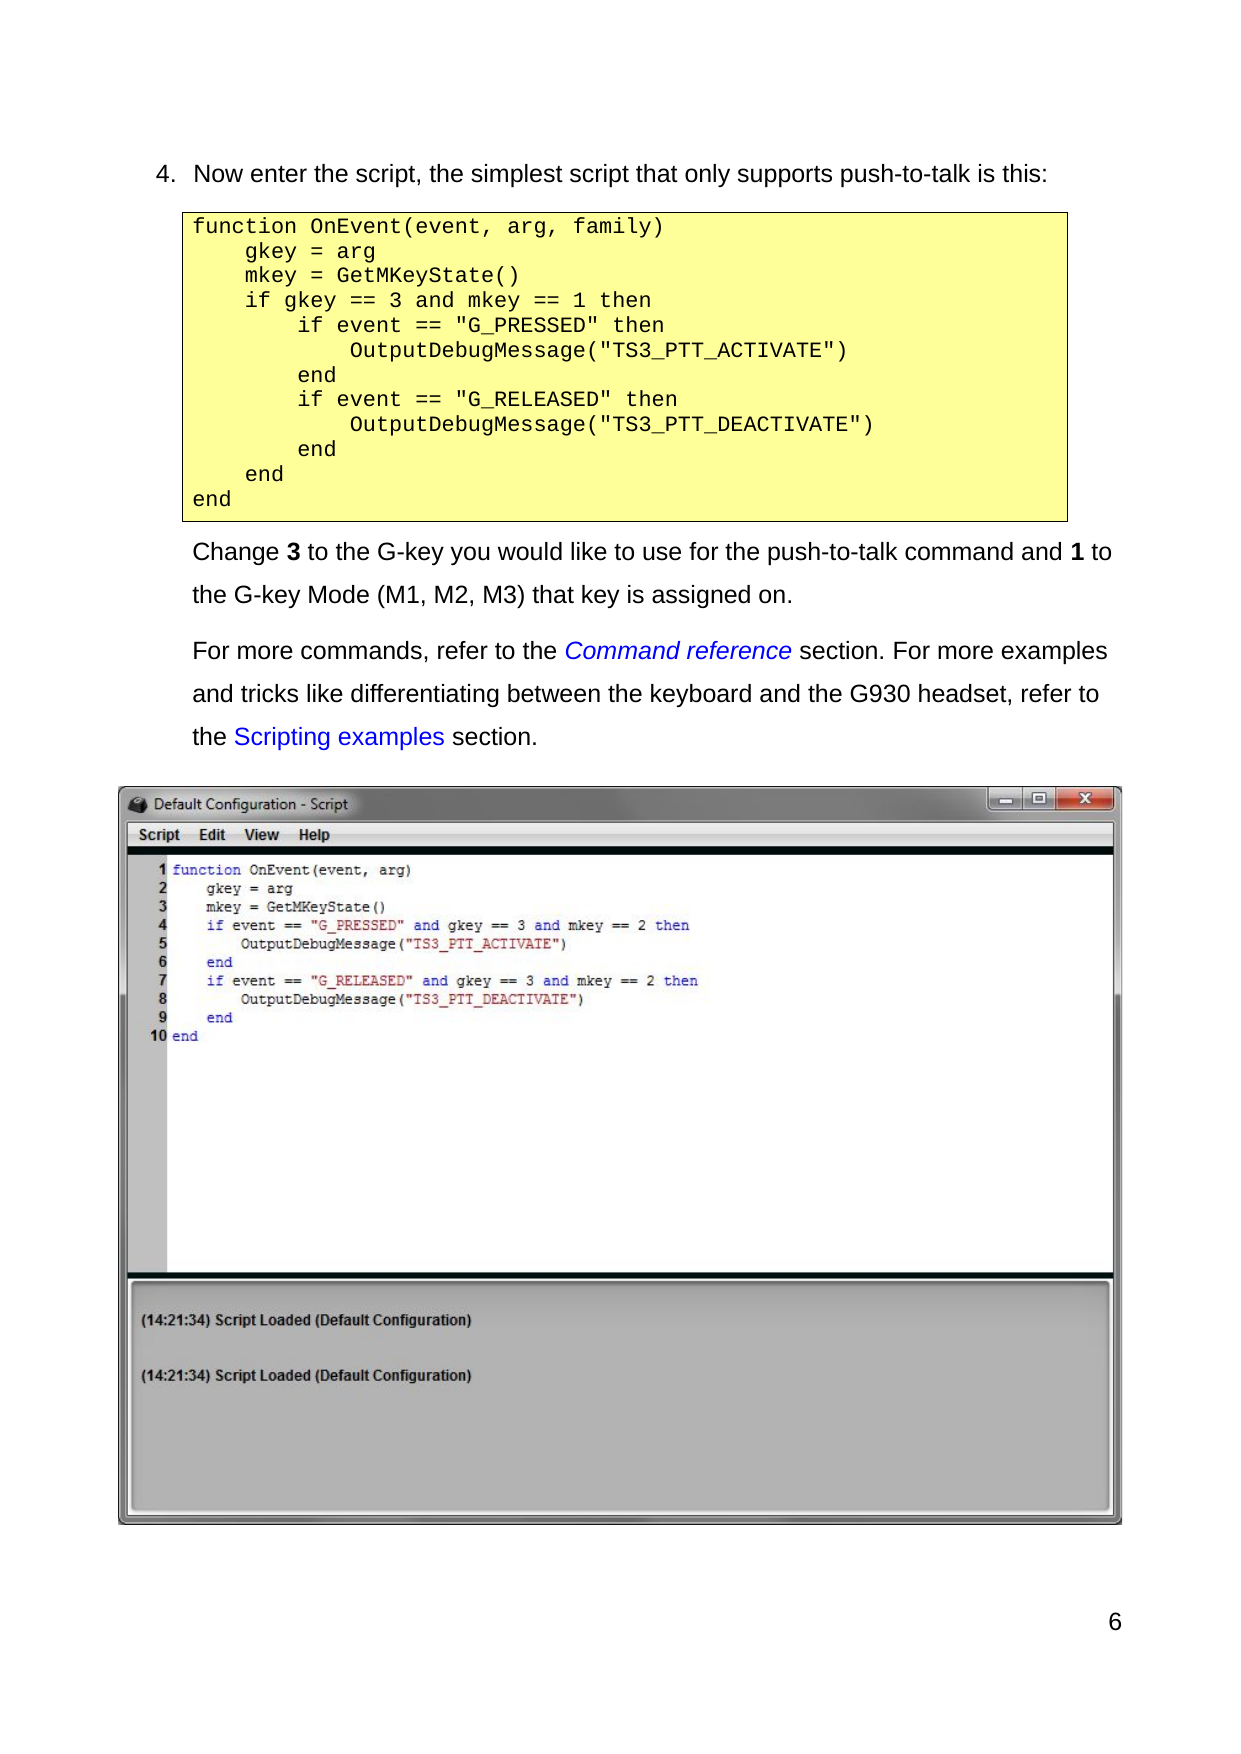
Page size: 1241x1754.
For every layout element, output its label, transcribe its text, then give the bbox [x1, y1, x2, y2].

text mkey = GetMKeyState() [1068, 264, 1122, 289]
picture [118, 786, 1123, 1525]
text if gkey == 3 and mkey == 1 then if event == "G_PRESSED" then OutputDebugMessage("TS3_PTT_ACTIVATE") end if event == "G_RELEASED" then OutputDebugMessage("TS3_PTT_DEACTIVATE") end [1068, 289, 1122, 463]
text end end [1068, 463, 1122, 512]
text Change 3 to the G-key you would like to use for the push-to-talk command and 1 to the G-key Mode (M1, M2, M3) that key is assigned on. [192, 537, 1122, 609]
text For more commands, refer to the Command reference section. For more examples and tricks like differentiating between the keyboard and the G930 headset, refer to the Scripting examples section. [192, 636, 1122, 751]
text function OnEvent(event, arg, family) [1068, 215, 1122, 240]
text gkey = arg [1068, 240, 1122, 264]
list Now enter the script, the simplest script that only supports push-to-talk is this: [156, 159, 1122, 188]
